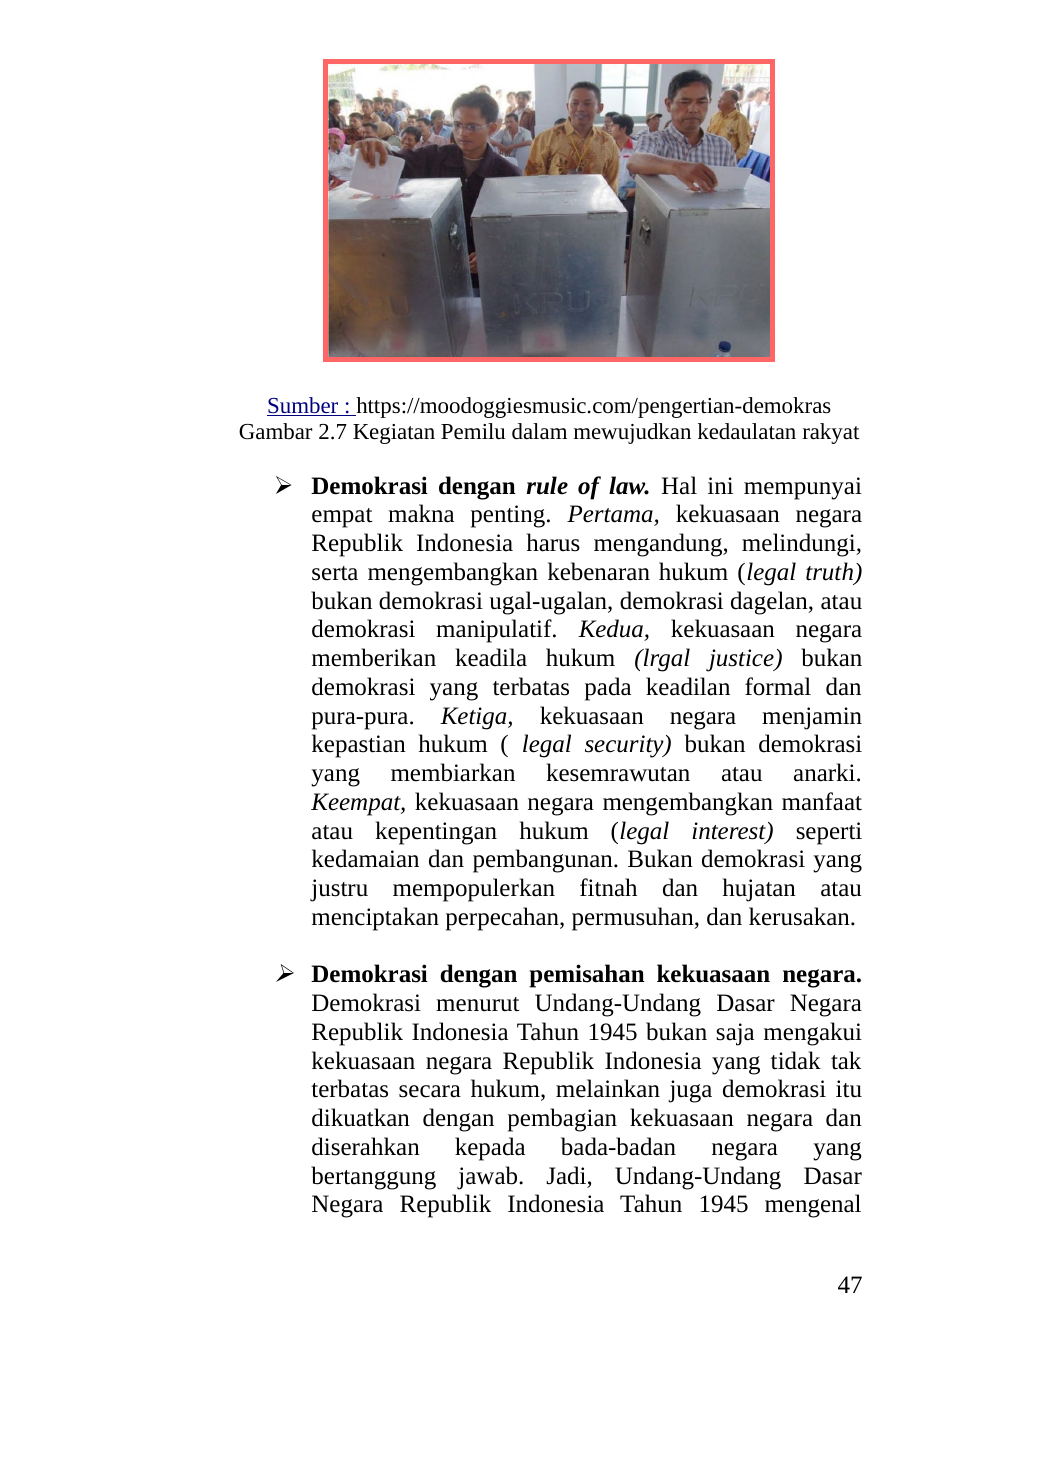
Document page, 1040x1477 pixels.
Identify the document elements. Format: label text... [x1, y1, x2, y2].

list Demokrasi dengan pemisahan kekuasaan negara. Demokrasi menurut Undang-Undang Dasar Negara Republik Indonesia Tahun 1945 bukan saja mengakui kekuasaan negara Republik Indonesia yang tidak tak terbatas secara hukum, melainkan juga demokrasi itu dikuatkan dengan pembagian kekuasaan negara dan diserahkan kepada bada-badan negara yang bertanggung jawab. Jadi, Undang-Undang Dasar Negara Republik Indonesia Tahun 1945 mengenal [274, 959, 862, 1218]
list Demokrasi dengan rule of law. Hal ini mempunyai empat makna penting. Pertama, kekuasaan negara Republik Indonesia harus mengandung, melindungi, serta mengembangkan kebenaran hukum (legal truth) bukan demokrasi ugal-ugalan, demokrasi dagelan, atau demokrasi manipulatif. Kedua, kekuasaan negara memberikan keadila hukum (lrgal justice) bukan demokrasi yang terbatas pada keadilan formal dan pura-pura. Ketiga, kekuasaan negara menjamin kepastian hukum ( legal security) bukan demokrasi yang membiarkan kesemrawutan atau anarki. Keempat, kekuasaan negara mengembangkan manfaat atau kepentingan hukum (legal interest) seperti kedamaian dan pembangunan. Bukan demokrasi yang justru mempopulerkan fitnah dan hujatan atau menciptakan perpecahan, permusuhan, dan kerusakan. [274, 471, 862, 931]
text Sumber : https://moodoggiesmusic.com/pengertian-demokras [236, 392, 862, 418]
text Gambar 2.7 Kegiatan Pemilu dalam mewujudkan kedaulatan rakyat [236, 418, 862, 444]
picture [328, 64, 770, 357]
